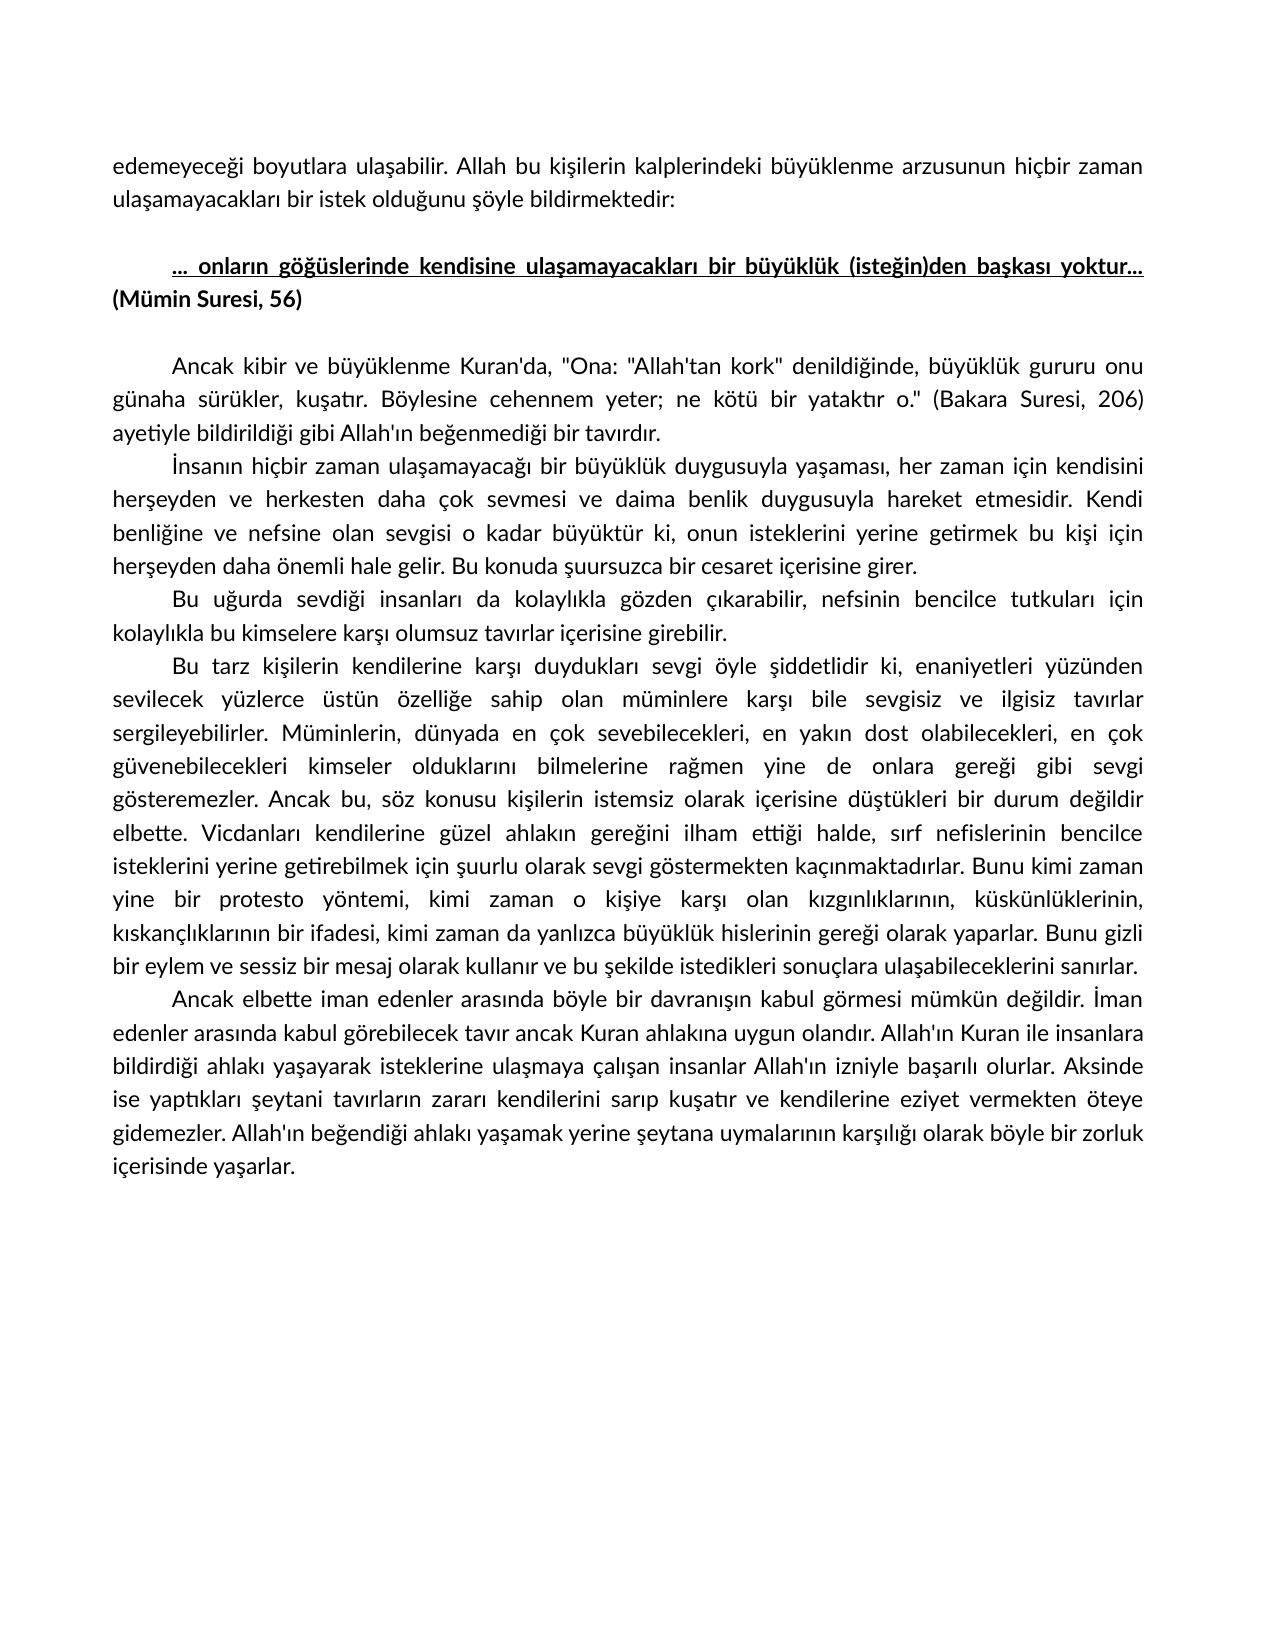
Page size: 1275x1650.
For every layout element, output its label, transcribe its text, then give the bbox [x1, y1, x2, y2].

text İnsanın hiçbir zaman ulaşamayacağı bir büyüklük duygusuyla yaşaması, her zaman için kendisini herşeyden ve herkesten daha çok sevmesi ve daima benlik duygusuyla hareket etmesidir. Kendi benliğine ve nefsine olan sevgisi o kadar büyüktür ki, onun isteklerini yerine getirmek bu kişi için herşeyden daha önemli hale gelir. Bu konuda şuursuzca bir cesaret içerisine girer. [112, 448, 1145, 581]
text Bu uğurda sevdiği insanları da kolaylıkla gözden çıkarabilir, nefsinin bencilce tutkuları için kolaylıkla bu kimselere karşı olumsuz tavırlar içerisine girebilir. [112, 581, 1145, 648]
text ... onların göğüslerinde kendisine ulaşamayacakları bir büyüklük (isteğin)den başkası yoktur... (Mümin Suresi, 56) [112, 248, 1145, 314]
text Ancak kibir ve büyüklenme Kuran'da, "Ona: "Allah'tan kork" denildiğinde, büyüklük gururu onu günaha sürükler, kuşatır. Böylesine cehennem yeter; ne kötü bir yataktır o." (Bakara Suresi, 206) ayetiyle bildirildiği gibi Allah'ın beğenmediği bir tavırdır. [112, 348, 1145, 448]
text edemeyeceği boyutlara ulaşabilir. Allah bu kişilerin kalplerindeki büyüklenme arzusunun hiçbir zaman ulaşamayacakları bir istek olduğunu şöyle bildirmektedir: [112, 148, 1145, 214]
text Ancak elbette iman edenler arasında böyle bir davranışın kabul görmesi mümkün değildir. İman edenler arasında kabul görebilecek tavır ancak Kuran ahlakına uygun olandır. Allah'ın Kuran ile insanlara bildirdiği ahlakı yaşayarak isteklerine ulaşmaya çalışan insanlar Allah'ın izniyle başarılı olurlar. Aksinde ise yaptıkları şeytani tavırların zararı kendilerini sarıp kuşatır ve kendilerine eziyet vermekten öteye gidemezler. Allah'ın beğendiği ahlakı yaşamak yerine şeytana uymalarının karşılığı olarak böyle bir zorluk içerisinde yaşarlar. [112, 981, 1145, 1181]
text Bu tarz kişilerin kendilerine karşı duydukları sevgi öyle şiddetlidir ki, enaniyetleri yüzünden sevilecek yüzlerce üstün özelliğe sahip olan müminlere karşı bile sevgisiz ve ilgisiz tavırlar sergileyebilirler. Müminlerin, dünyada en çok sevebilecekleri, en yakın dost olabilecekleri, en çok güvenebilecekleri kimseler olduklarını bilmelerine rağmen yine de onlara gereği gibi sevgi gösteremezler. Ancak bu, söz konusu kişilerin istemsiz olarak içerisine düştükleri bir durum değildir elbette. Vicdanları kendilerine güzel ahlakın gereğini ilham ettiği halde, sırf nefislerinin bencilce isteklerini yerine getirebilmek için şuurlu olarak sevgi göstermekten kaçınmaktadırlar. Bunu kimi zaman yine bir protesto yöntemi, kimi zaman o kişiye karşı olan kızgınlıklarının, küskünlüklerinin, kıskançlıklarının bir ifadesi, kimi zaman da yanlızca büyüklük hislerinin gereği olarak yaparlar. Bunu gizli bir eylem ve sessiz bir mesaj olarak kullanır ve bu şekilde istedikleri sonuçlara ulaşabileceklerini sanırlar. [112, 648, 1145, 981]
